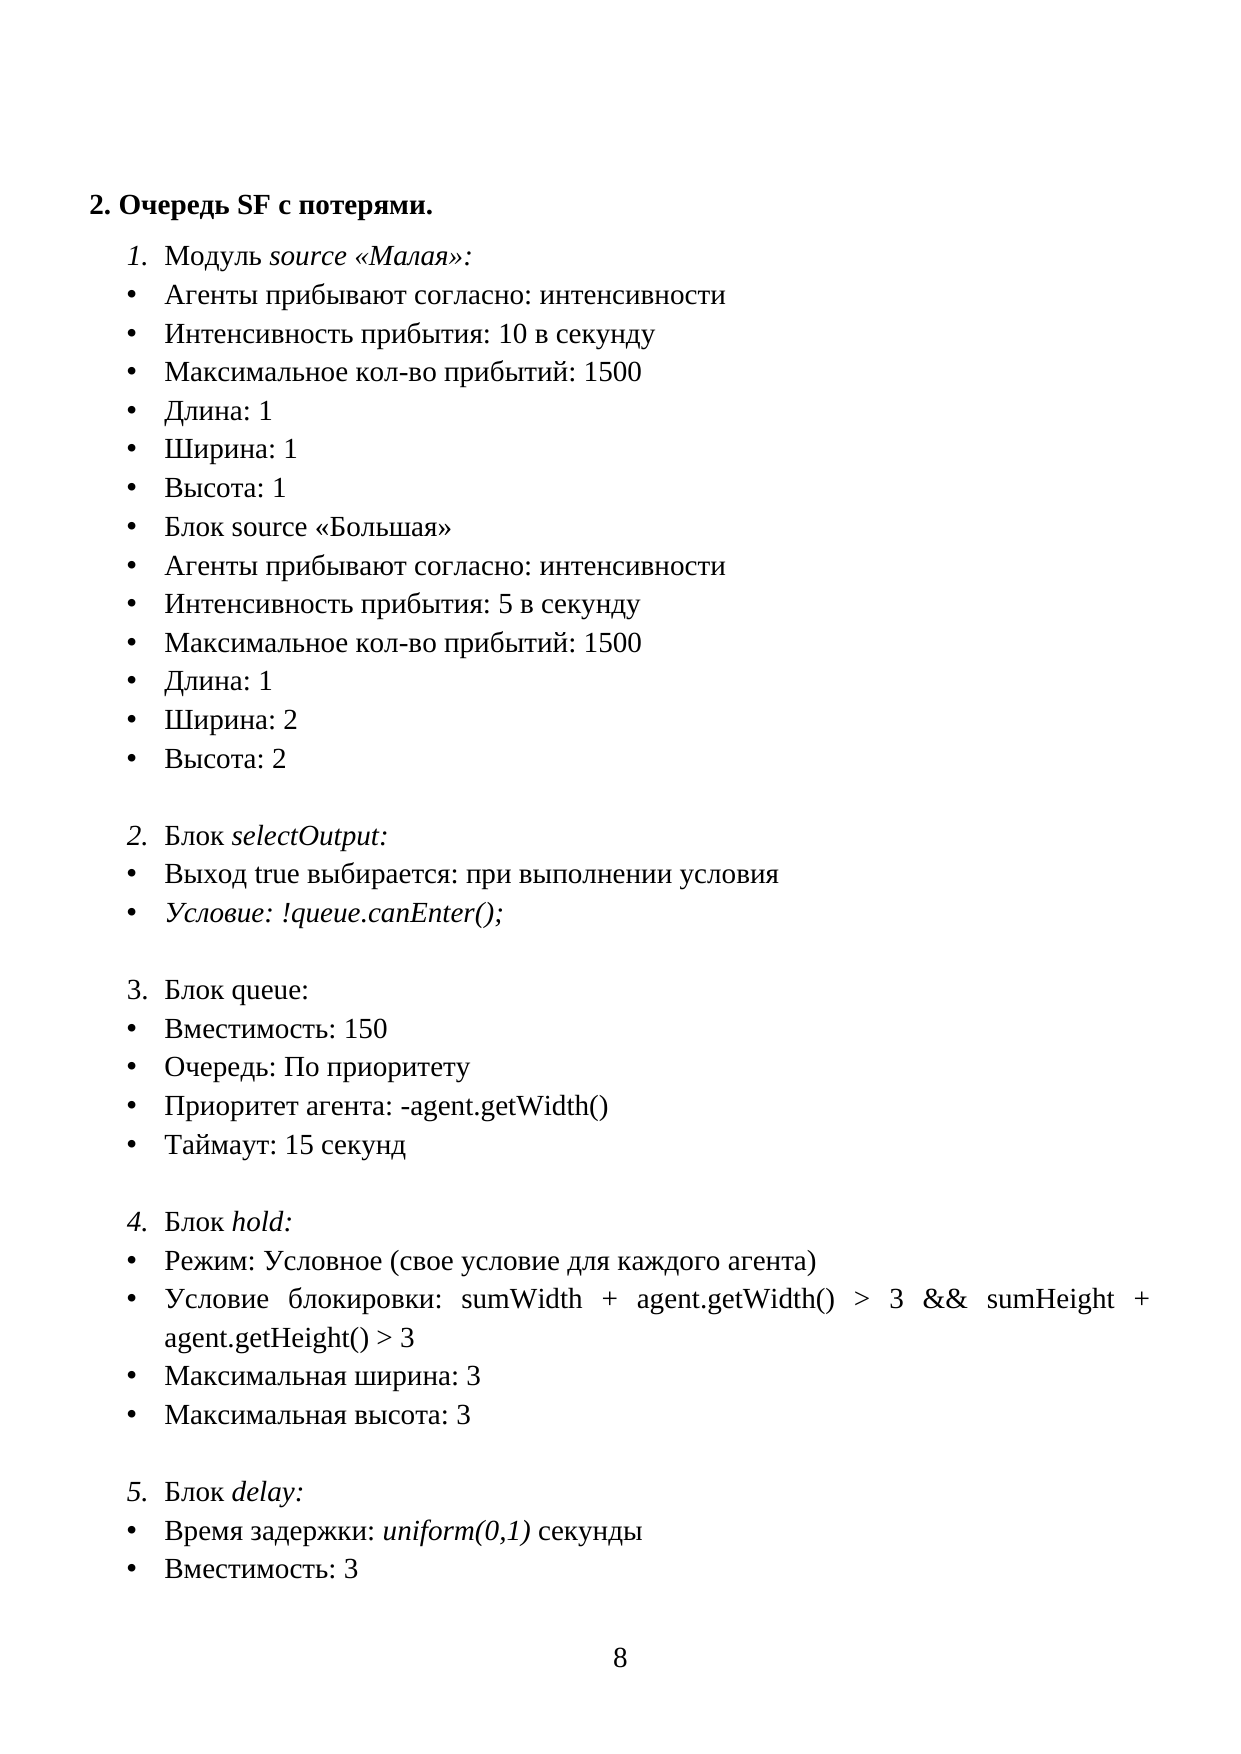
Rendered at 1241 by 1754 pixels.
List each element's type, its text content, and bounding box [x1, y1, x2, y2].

list Длина: 1 [127, 393, 1151, 427]
list Блок queue: [127, 972, 1151, 1006]
list Высота: 2 [127, 741, 1151, 774]
list Выход true выбирается: при выполнении условия [127, 857, 1151, 890]
list Блок selectOutput: [127, 818, 1151, 852]
list Ширина: 1 [127, 432, 1151, 465]
list Условие: !queue.canEnter(); [127, 895, 1151, 929]
list Блок source «Большая» [127, 509, 1151, 543]
subtitle 2. Очередь SF с потерями. [89, 187, 1151, 221]
list Агенты прибывают согласно: интенсивности [127, 277, 1151, 311]
list Максимальная высота: 3 [127, 1397, 1151, 1431]
list Условие блокировки: sumWidth + agent.getWidth() > 3 && sumHeight + agent.getHeight() > 3 [127, 1281, 1151, 1353]
list Очередь: По приоритету [127, 1049, 1151, 1083]
list Высота: 1 [127, 470, 1151, 504]
list Ширина: 2 [127, 702, 1151, 736]
list Время задержки: uniform(0,1) секунды [127, 1513, 1151, 1546]
list Вместимость: 150 [127, 1011, 1151, 1044]
list Таймаут: 15 секунд [127, 1127, 1151, 1161]
list Максимальная ширина: 3 [127, 1358, 1151, 1392]
list Длина: 1 [127, 663, 1151, 697]
list Интенсивность прибытия: 10 в секунду [127, 316, 1151, 349]
list Интенсивность прибытия: 5 в секунду [127, 586, 1151, 620]
list Максимальное кол-во прибытий: 1500 [127, 354, 1151, 388]
list Режим: Условное (свое условие для каждого агента) [127, 1243, 1151, 1276]
list Приоритет агента: -agent.getWidth() [127, 1088, 1151, 1122]
list Модуль source «Малая»: [127, 238, 1151, 272]
list Блок delay: [127, 1474, 1151, 1508]
list Максимальное кол-во прибытий: 1500 [127, 625, 1151, 658]
list Блок hold: [127, 1204, 1151, 1238]
list Агенты прибывают согласно: интенсивности [127, 548, 1151, 581]
list Вместимость: 3 [127, 1551, 1151, 1585]
